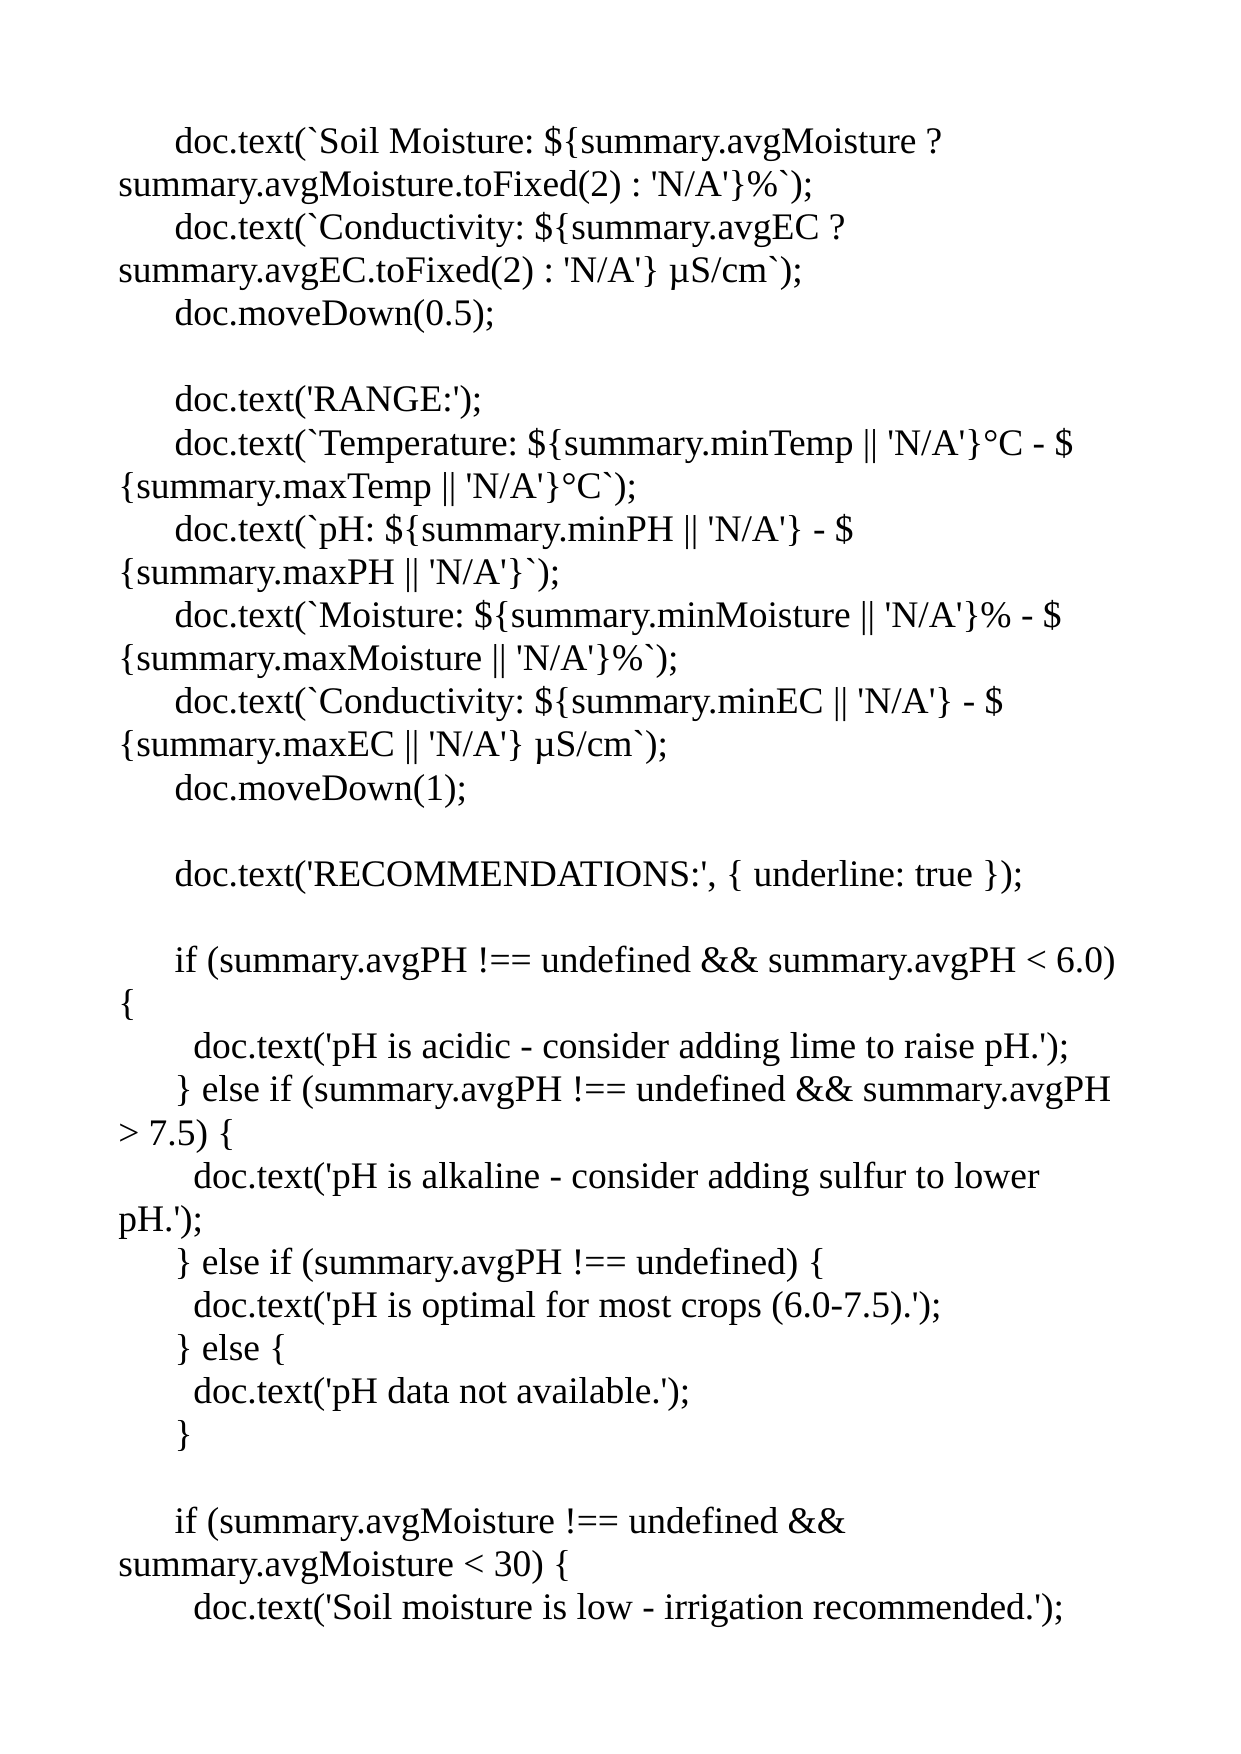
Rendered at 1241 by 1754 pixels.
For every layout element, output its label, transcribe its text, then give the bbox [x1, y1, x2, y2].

text doc.text(`Moisture: ${summary.minMoisture || 'N/A'}% - ${summary.maxMoisture || 'N/A'}%`); [118, 592, 1122, 679]
text } else { [118, 1326, 1122, 1369]
text } [118, 1412, 1122, 1455]
text doc.text('pH is optimal for most crops (6.0-7.5).'); [118, 1282, 1122, 1326]
text doc.text('RECOMMENDATIONS:', { underline: true }); [118, 851, 1122, 894]
text } else if (summary.avgPH !== undefined && summary.avgPH > 7.5) { [118, 1067, 1122, 1153]
text doc.moveDown(0.5); [118, 291, 1122, 334]
text doc.text('pH data not available.'); [118, 1369, 1122, 1412]
text if (summary.avgPH !== undefined && summary.avgPH < 6.0) { [118, 937, 1122, 1024]
text doc.text(`Conductivity: ${summary.avgEC ? summary.avgEC.toFixed(2) : 'N/A'} µS/cm`); [118, 204, 1122, 291]
text doc.text('pH is acidic - consider adding lime to raise pH.'); [118, 1024, 1122, 1067]
text doc.text(`Conductivity: ${summary.minEC || 'N/A'} - ${summary.maxEC || 'N/A'} µS/cm`); [118, 679, 1122, 765]
text doc.text(`Soil Moisture: ${summary.avgMoisture ? summary.avgMoisture.toFixed(2) : 'N/A'}%`); [118, 118, 1122, 204]
text if (summary.avgMoisture !== undefined && summary.avgMoisture < 30) { [118, 1498, 1122, 1584]
text doc.moveDown(1); [118, 765, 1122, 808]
text doc.text(`pH: ${summary.minPH || 'N/A'} - ${summary.maxPH || 'N/A'}`); [118, 506, 1122, 592]
text doc.text('RANGE:'); [118, 377, 1122, 420]
text doc.text('Soil moisture is low - irrigation recommended.'); [118, 1584, 1122, 1627]
text } else if (summary.avgPH !== undefined) { [118, 1239, 1122, 1282]
text doc.text(`Temperature: ${summary.minTemp || 'N/A'}°C - ${summary.maxTemp || 'N/A'}°C`); [118, 420, 1122, 506]
text doc.text('pH is alkaline - consider adding sulfur to lower pH.'); [118, 1153, 1122, 1239]
